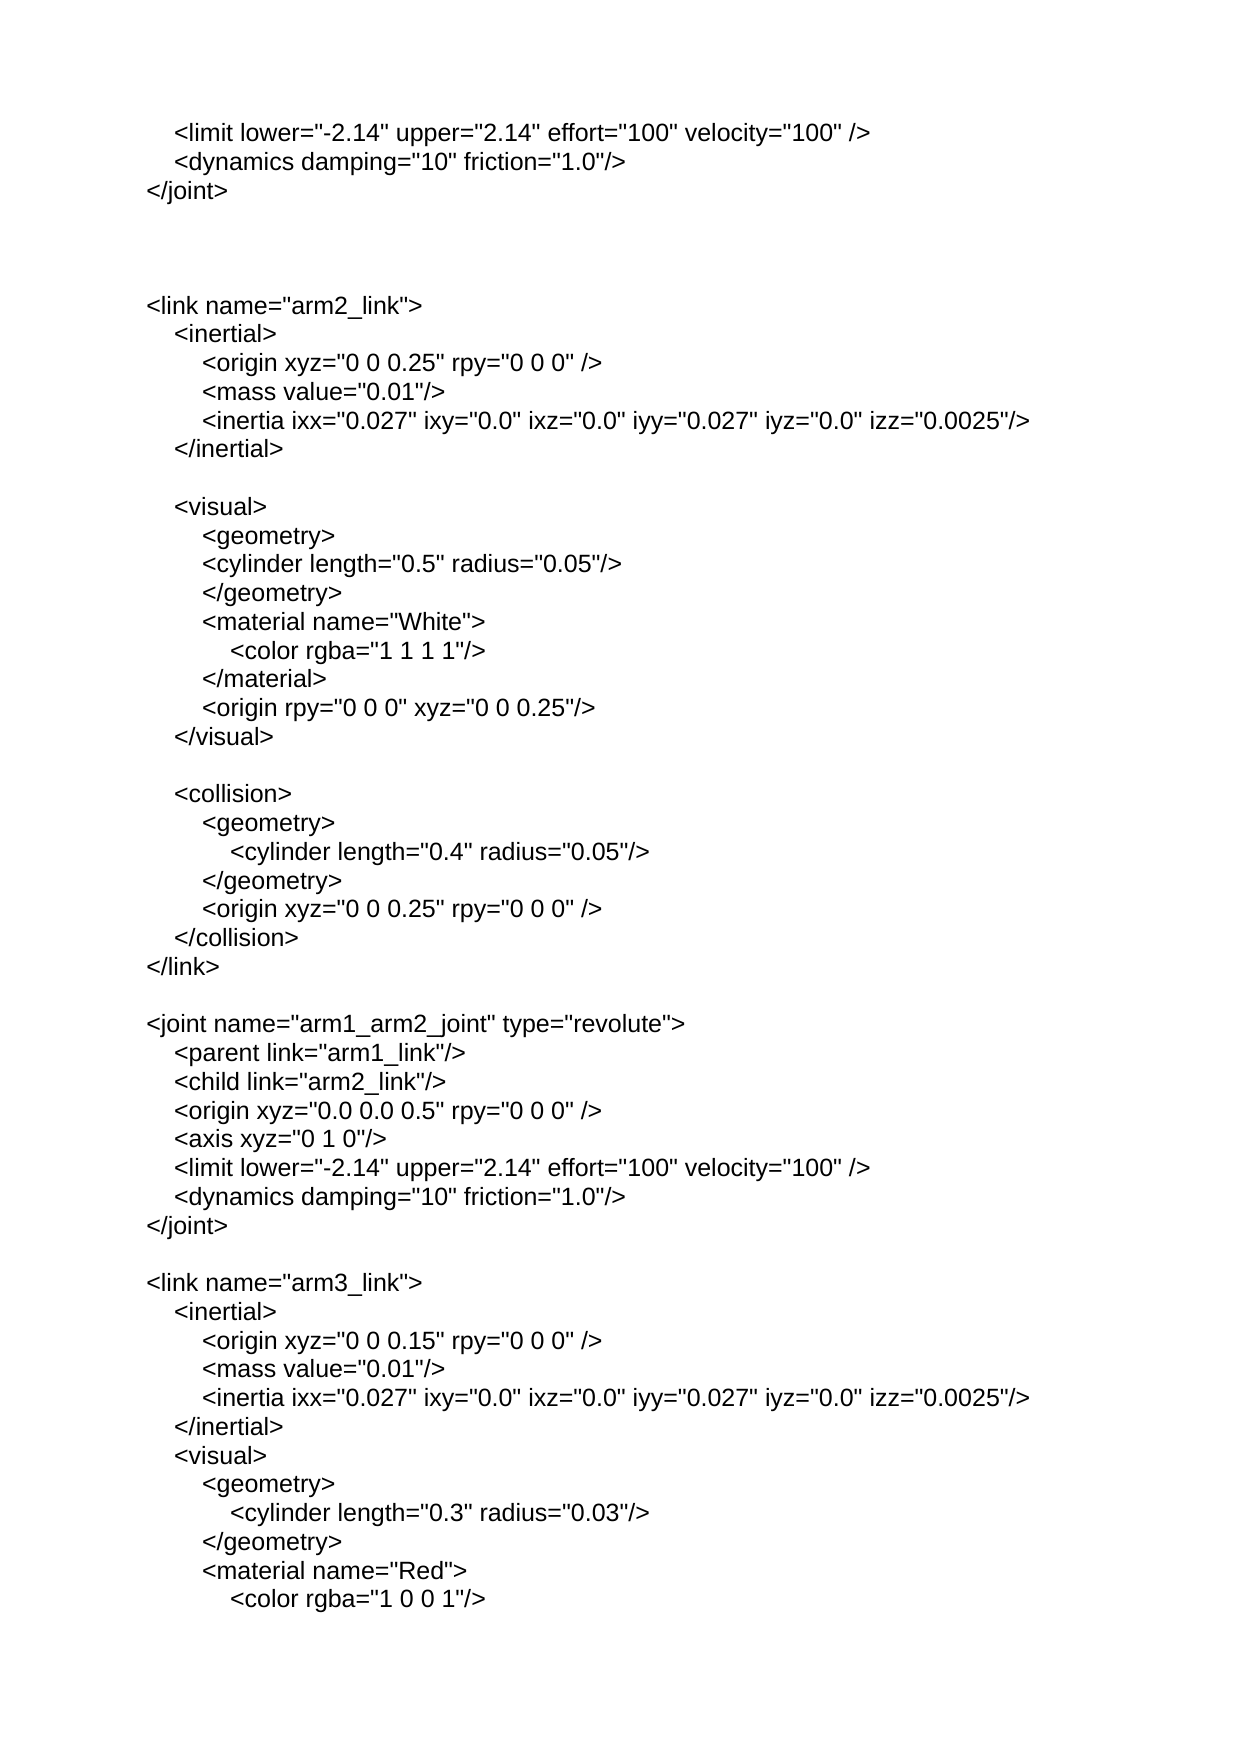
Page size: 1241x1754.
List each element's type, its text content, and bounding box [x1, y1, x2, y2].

text <visual> [118, 492, 1122, 521]
text </joint> [118, 1211, 1122, 1239]
text <inertia ixx="0.027" ixy="0.0" ixz="0.0" iyy="0.027" iyz="0.0" izz="0.0025"/> [118, 1383, 1122, 1412]
text <mass value="0.01"/> [118, 377, 1122, 406]
text <origin xyz="0 0 0.25" rpy="0 0 0" /> [118, 348, 1122, 377]
text <inertial> [118, 319, 1122, 348]
text </geometry> [118, 1527, 1122, 1556]
text <limit lower="-2.14" upper="2.14" effort="100" velocity="100" /> [118, 1153, 1122, 1182]
text </geometry> [118, 578, 1122, 607]
text <geometry> [118, 521, 1122, 549]
text <limit lower="-2.14" upper="2.14" effort="100" velocity="100" /> [118, 118, 1122, 147]
text <cylinder length="0.5" radius="0.05"/> [118, 549, 1122, 578]
text <collision> [118, 779, 1122, 808]
text <geometry> [118, 1469, 1122, 1498]
text </link> [118, 952, 1122, 981]
text <axis xyz="0 1 0"/> [118, 1124, 1122, 1153]
text <inertia ixx="0.027" ixy="0.0" ixz="0.0" iyy="0.027" iyz="0.0" izz="0.0025"/> [118, 406, 1122, 434]
text <visual> [118, 1441, 1122, 1469]
text <origin xyz="0 0 0.25" rpy="0 0 0" /> [118, 894, 1122, 923]
text <dynamics damping="10" friction="1.0"/> [118, 147, 1122, 176]
text </inertial> [118, 434, 1122, 463]
text <inertial> [118, 1297, 1122, 1326]
text <color rgba="1 1 1 1"/> [118, 636, 1122, 664]
text <geometry> [118, 808, 1122, 837]
text <mass value="0.01"/> [118, 1354, 1122, 1383]
text <dynamics damping="10" friction="1.0"/> [118, 1182, 1122, 1211]
text <material name="Red"> [118, 1556, 1122, 1584]
text </geometry> [118, 866, 1122, 894]
text <cylinder length="0.3" radius="0.03"/> [118, 1498, 1122, 1527]
text <joint name="arm1_arm2_joint" type="revolute"> [118, 1009, 1122, 1038]
text <origin xyz="0.0 0.0 0.5" rpy="0 0 0" /> [118, 1096, 1122, 1124]
text </collision> [118, 923, 1122, 952]
text </joint> [118, 176, 1122, 204]
text <parent link="arm1_link"/> [118, 1038, 1122, 1067]
text </inertial> [118, 1412, 1122, 1441]
text </material> [118, 664, 1122, 693]
text <link name="arm2_link"> [118, 291, 1122, 319]
text <material name="White"> [118, 607, 1122, 636]
text <cylinder length="0.4" radius="0.05"/> [118, 837, 1122, 866]
text <link name="arm3_link"> [118, 1268, 1122, 1297]
text <origin xyz="0 0 0.15" rpy="0 0 0" /> [118, 1326, 1122, 1354]
text <origin rpy="0 0 0" xyz="0 0 0.25"/> [118, 693, 1122, 722]
text </visual> [118, 722, 1122, 751]
text <child link="arm2_link"/> [118, 1067, 1122, 1096]
text <color rgba="1 0 0 1"/> [118, 1584, 1122, 1613]
